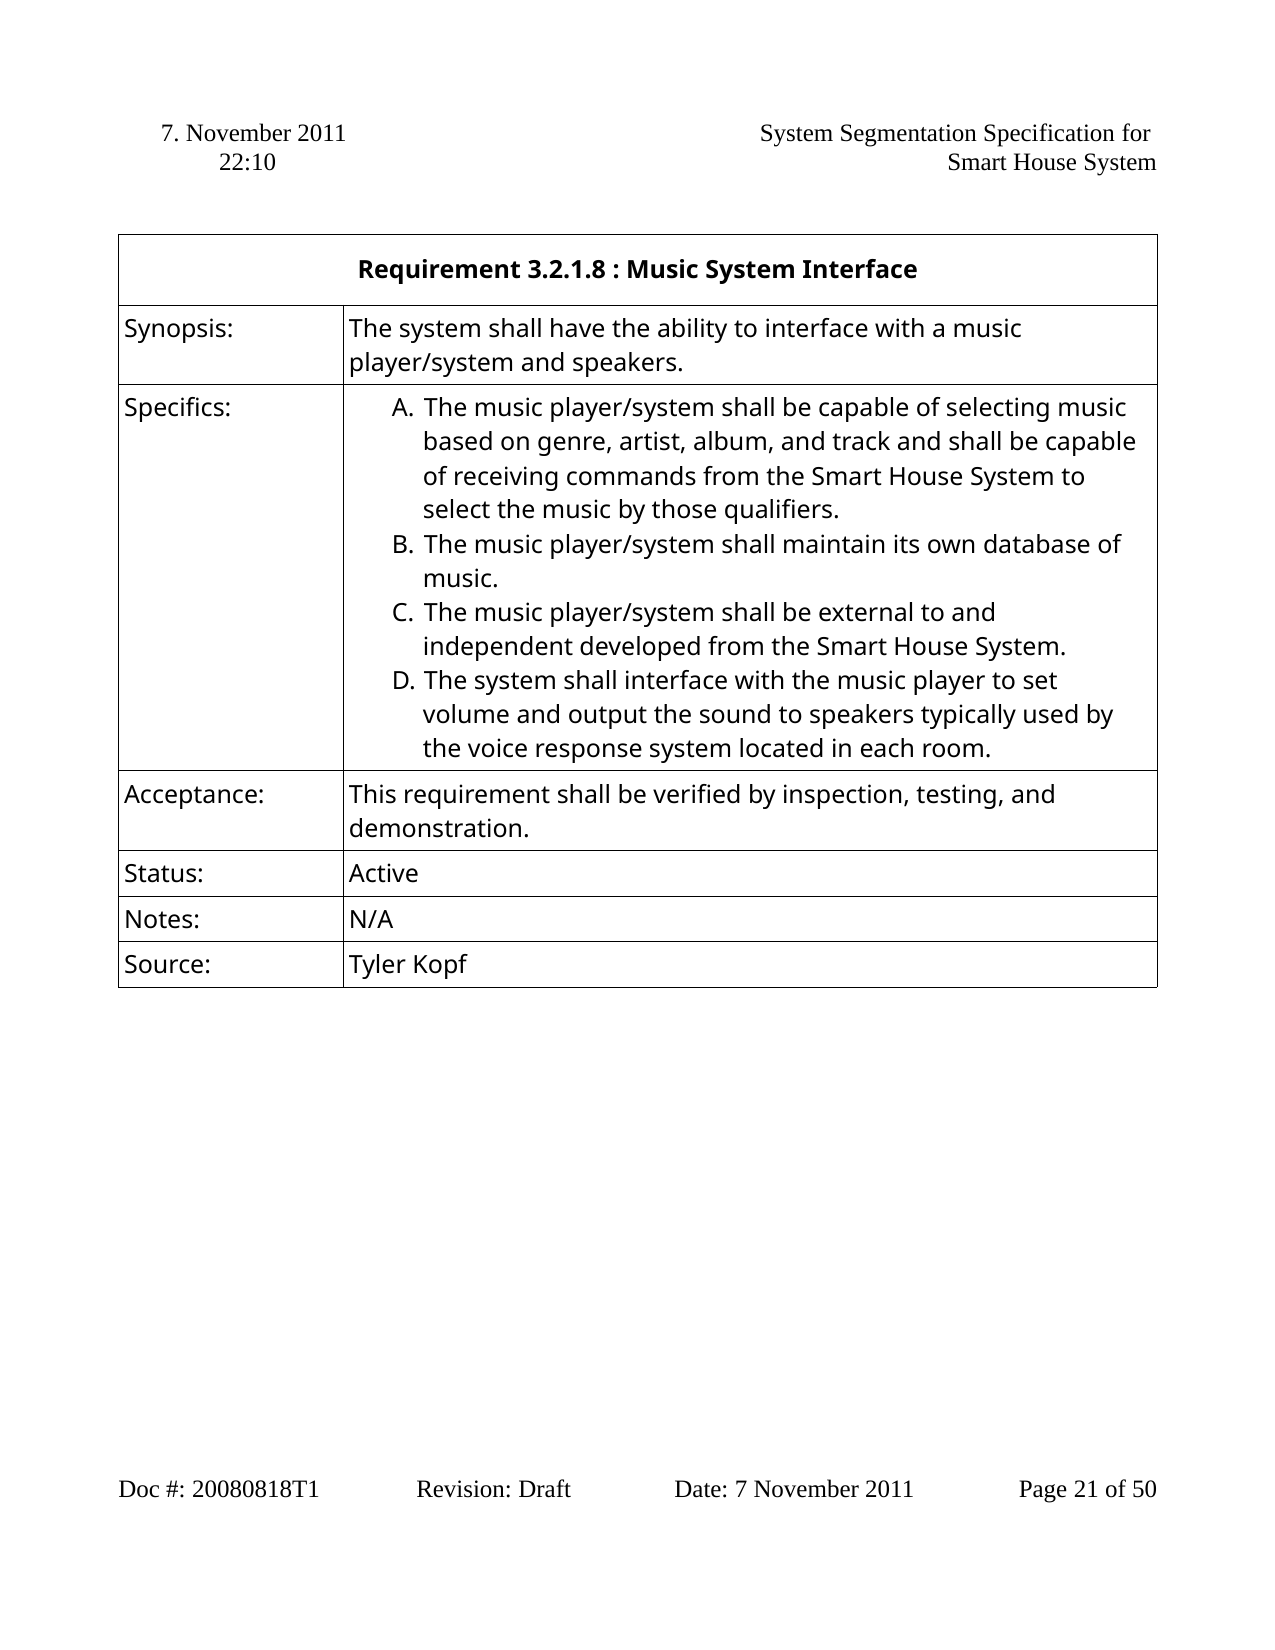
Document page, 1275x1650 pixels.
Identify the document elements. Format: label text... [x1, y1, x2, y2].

table_cell Synopsis: [119, 306, 343, 384]
table_cell Specifics: [119, 385, 343, 770]
table_cell This requirement shall be verified by inspection, testing, and demonstration. [344, 771, 1157, 850]
table_cell Tyler Kopf [344, 942, 1157, 987]
table_cell Source: [119, 942, 343, 987]
table_cell N/A [344, 897, 1157, 941]
table_cell The system shall have the ability to interface with a music player/system and speakers. [344, 306, 1157, 384]
table_cell Notes: [119, 897, 343, 941]
table_header Requirement 3.2.1.8 : Music System Interface [119, 235, 1157, 304]
table_cell Active [344, 851, 1157, 896]
table_cell Status: [119, 851, 343, 896]
table_cell The music player/system shall be capable of selecting music based on genre, artist, album, and track and shall be capable of receiving commands from the Smart House System to select the music by those qualifiers. The music player/system shall maintain its own database of music. The music player/system shall be external to and independent developed from the Smart House System. The system shall interface with the music player to set volume and output the sound to speakers typically used by the voice response system located in each room. [344, 385, 1157, 770]
table_cell Acceptance: [119, 771, 343, 850]
